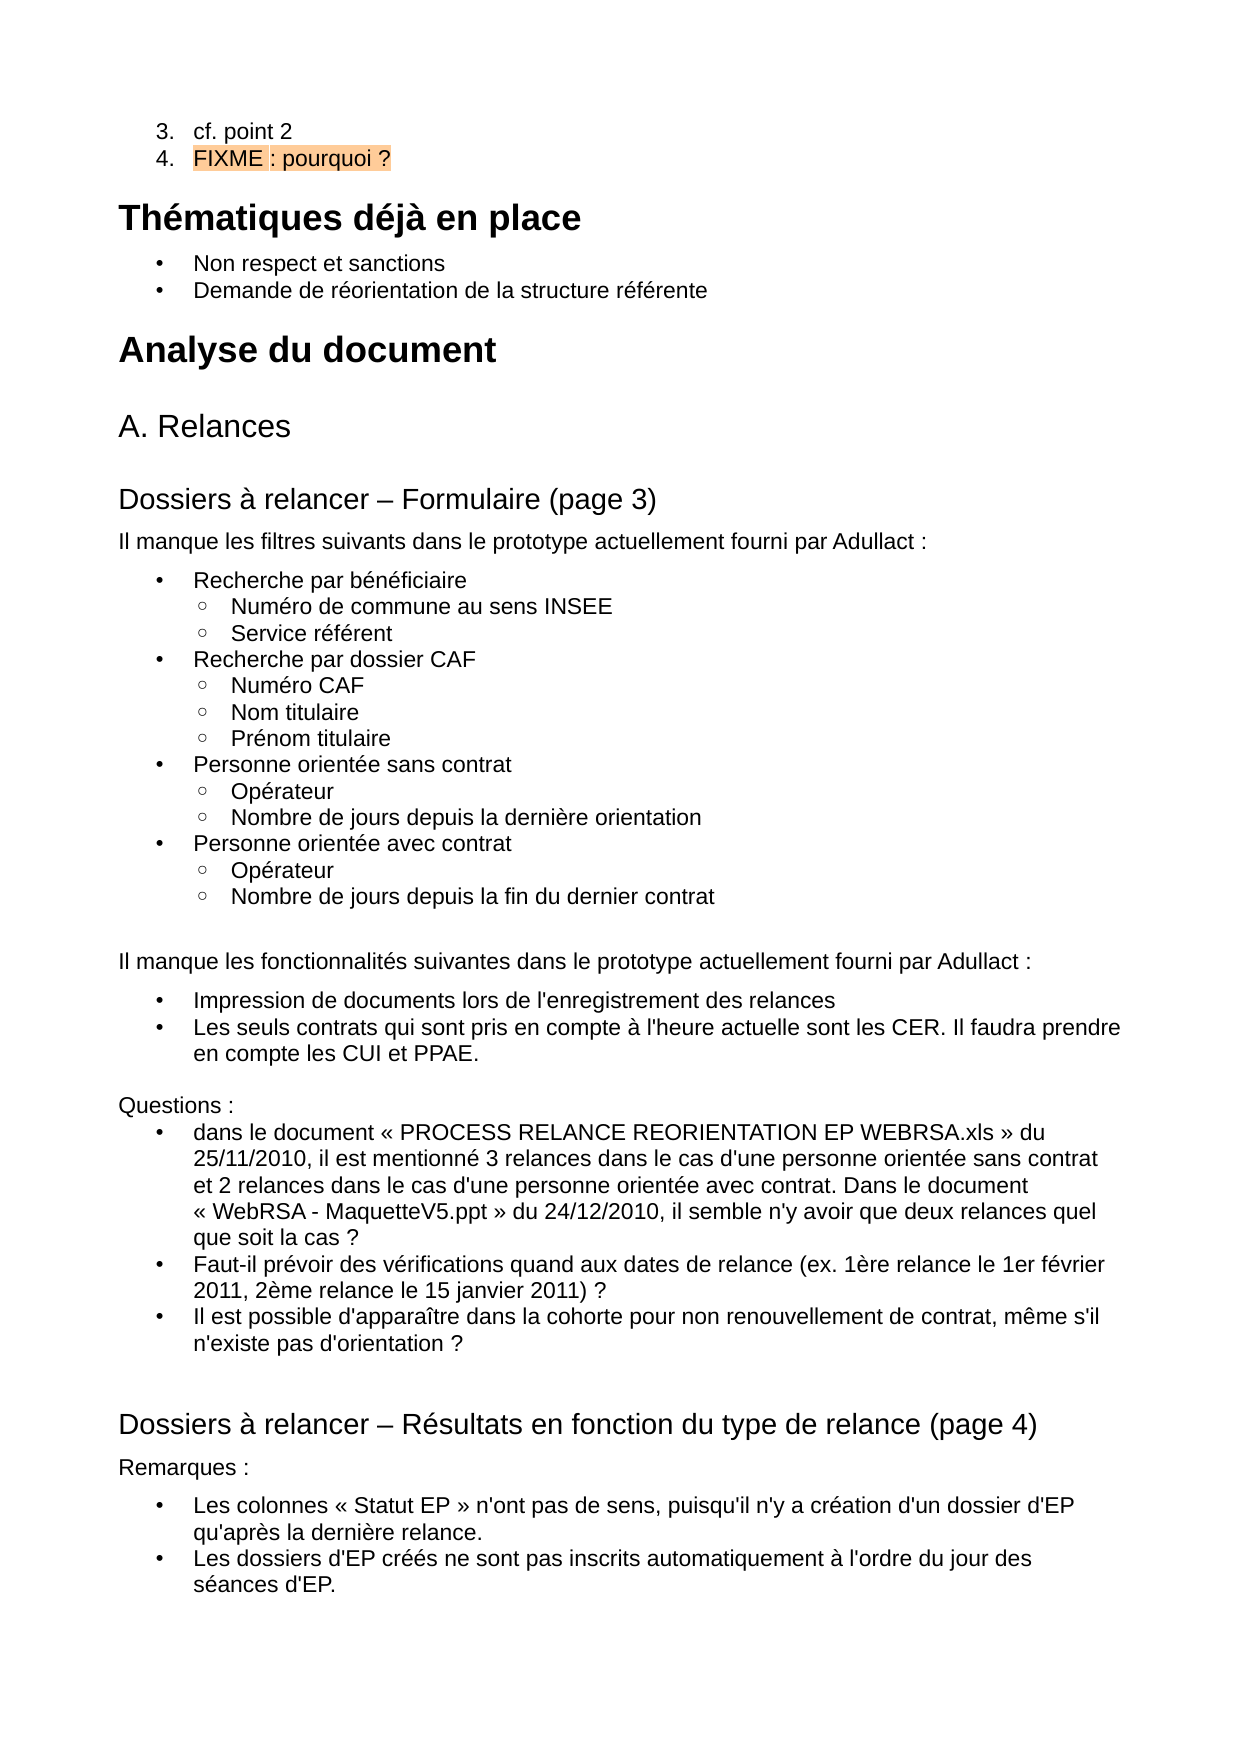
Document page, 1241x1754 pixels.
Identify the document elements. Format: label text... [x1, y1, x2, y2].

subtitle Analyse du document [118, 328, 1122, 370]
list Les colonnes « Statut EP » n'ont pas de sens, puisqu'il n'y a création d'un dossier d'EP qu'après la dernière relance. [156, 1492, 1122, 1545]
list Demande de réorientation de la structure référente [156, 277, 1122, 303]
list Opérateur [193, 857, 1122, 883]
list Personne orientée sans contrat [156, 751, 1122, 778]
list FIXME : pourquoi ? [156, 144, 1122, 171]
list Recherche par bénéficiaire [156, 567, 1122, 593]
text Il manque les filtres suivants dans le prototype actuellement fourni par Adullact : [118, 528, 1122, 554]
list Prénom titulaire [193, 725, 1122, 751]
list Les dossiers d'EP créés ne sont pas inscrits automatiquement à l'ordre du jour des séances d'EP. [156, 1545, 1122, 1598]
subtitle Dossiers à relancer – Formulaire (page 3) [118, 482, 1122, 515]
list Les seuls contrats qui sont pris en compte à l'heure actuelle sont les CER. Il faudra prendre en compte les CUI et PPAE. [156, 1013, 1122, 1066]
subtitle Dossiers à relancer – Résultats en fonction du type de relance (page 4) [118, 1407, 1122, 1441]
list Opérateur [193, 778, 1122, 804]
text Il manque les fonctionnalités suivantes dans le prototype actuellement fourni par Adullact : [118, 948, 1122, 974]
text Questions : [118, 1092, 1122, 1119]
list Faut-il prévoir des vérifications quand aux dates de relance (ex. 1ère relance le 1er février 2011, 2ème relance le 15 janvier 2011) ? [156, 1251, 1122, 1303]
list Nombre de jours depuis la dernière orientation [193, 804, 1122, 830]
list Recherche par dossier CAF [156, 646, 1122, 672]
list Impression de documents lors de l'enregistrement des relances [156, 987, 1122, 1013]
subtitle A. Relances [118, 407, 1122, 444]
text Remarques : [118, 1453, 1122, 1480]
list Nombre de jours depuis la fin du dernier contrat [193, 883, 1122, 909]
subtitle Thématiques déjà en place [118, 196, 1122, 238]
list cf. point 2 [156, 118, 1122, 144]
list Il est possible d'apparaître dans la cohorte pour non renouvellement de contrat, même s'il n'existe pas d'orientation ? [156, 1303, 1122, 1356]
list Numéro CAF [193, 672, 1122, 698]
list Personne orientée avec contrat [156, 830, 1122, 857]
list dans le document « PROCESS RELANCE REORIENTATION EP WEBRSA.xls » du 25/11/2010, il est mentionné 3 relances dans le cas d'une personne orientée sans contrat et 2 relances dans le cas d'une personne orientée avec contrat. Dans le document « WebRSA - MaquetteV5.ppt » du 24/12/2010, il semble n'y avoir que deux relances quel que soit la cas ? [156, 1119, 1122, 1251]
list Service référent [193, 619, 1122, 646]
list Non respect et sanctions [156, 250, 1122, 277]
list Nom titulaire [193, 698, 1122, 725]
list Numéro de commune au sens INSEE [193, 593, 1122, 619]
